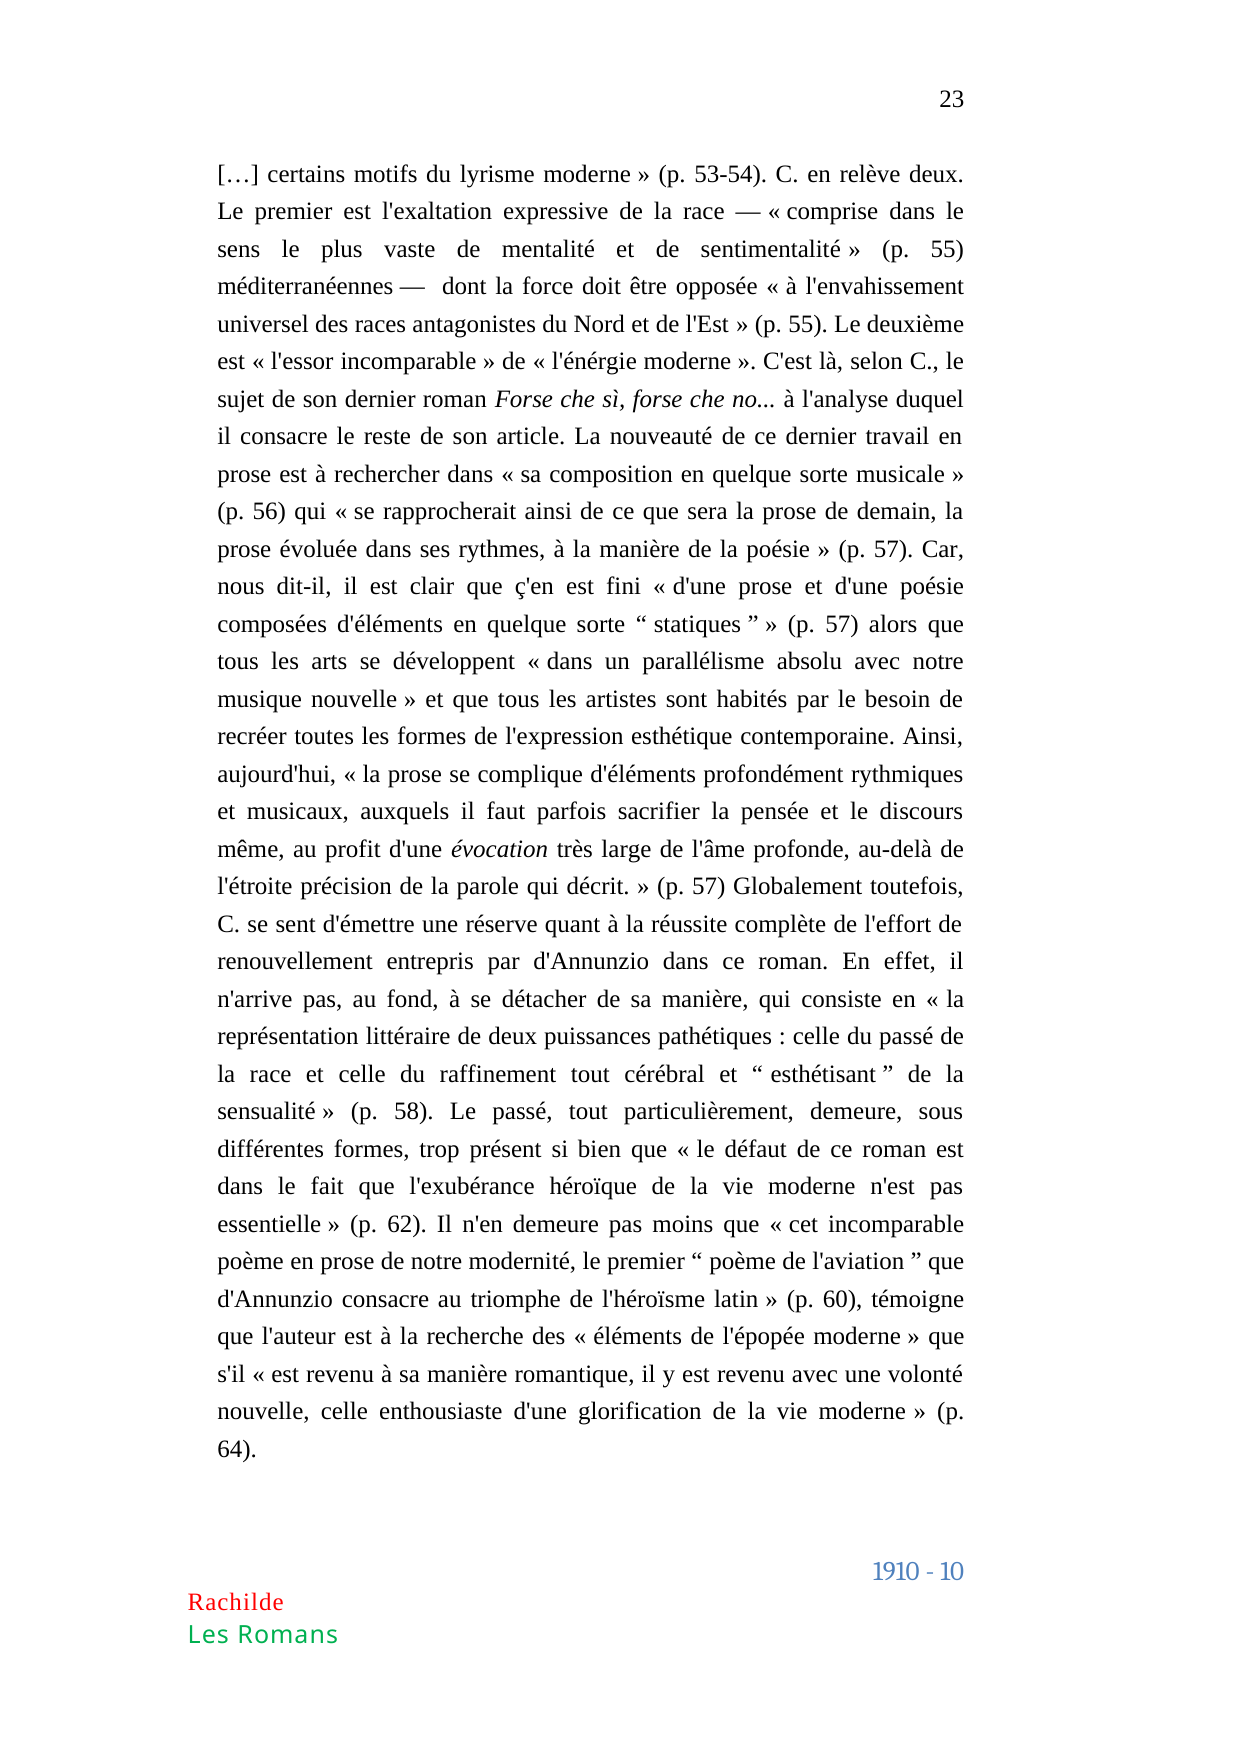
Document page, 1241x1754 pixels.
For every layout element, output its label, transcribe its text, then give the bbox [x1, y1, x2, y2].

text […] certains motifs du lyrisme moderne » (p. 53-54). C. en relève deux. Le premier est l'exaltation expressive de la race — « comprise dans le sens le plus vaste de mentalité et de sentimentalité » (p. 55) méditerranéennes — dont la force doit être opposée « à l'envahissement universel des races antagonistes du Nord et de l'Est » (p. 55). Le deuxième est « l'essor incomparable » de « l'énérgie moderne ». C'est là, selon C., le sujet de son dernier roman Forse che sì, forse che no... à l'analyse duquel il consacre le reste de son article. La nouveauté de ce dernier travail en prose est à rechercher dans « sa composition en quelque sorte musicale » (p. 56) qui « se rapprocherait ainsi de ce que sera la prose de demain, la prose évoluée dans ses rythmes, à la manière de la poésie » (p. 57). Car, nous dit-il, il est clair que ç'en est fini « d'une prose et d'une poésie composées d'éléments en quelque sorte “ statiques ” » (p. 57) alors que tous les arts se développent « dans un parallélisme absolu avec notre musique nouvelle » et que tous les artistes sont habités par le besoin de recréer toutes les formes de l'expression esthétique contemporaine. Ainsi, aujourd'hui, « la prose se complique d'éléments profondément rythmiques et musicaux, auxquels il faut parfois sacrifier la pensée et le discours même, au profit d'une évocation très large de l'âme profonde, au-delà de l'étroite précision de la parole qui décrit. » (p. 57) Globalement toutefois, C. se sent d'émettre une réserve quant à la réussite complète de l'effort de renouvellement entrepris par d'Annunzio dans ce roman. En effet, il n'arrive pas, au fond, à se détacher de sa manière, qui consiste en « la représentation littéraire de deux puissances pathétiques : celle du passé de la race et celle du raffinement tout cérébral et “ esthétisant ” de la sensualité » (p. 58). Le passé, tout particulièrement, demeure, sous différentes formes, trop présent si bien que « le défaut de ce roman est dans le fait que l'exubérance héroïque de la vie moderne n'est pas essentielle » (p. 62). Il n'en demeure pas moins que « cet incomparable poème en prose de notre modernité, le premier “ poème de l'aviation ” que d'Annunzio consacre au triomphe de l'héroïsme latin » (p. 60), témoigne que l'auteur est à la recherche des « éléments de l'épopée moderne » que s'il « est revenu à sa manière romantique, il y est revenu avec une volonté nouvelle, celle enthousiaste d'une glorification de la vie moderne » (p. 64). [217, 150, 964, 1462]
text Les Romans [187, 1616, 1053, 1650]
subtitle 1910 - 10 [217, 1550, 964, 1587]
text Rachilde [187, 1587, 1053, 1616]
